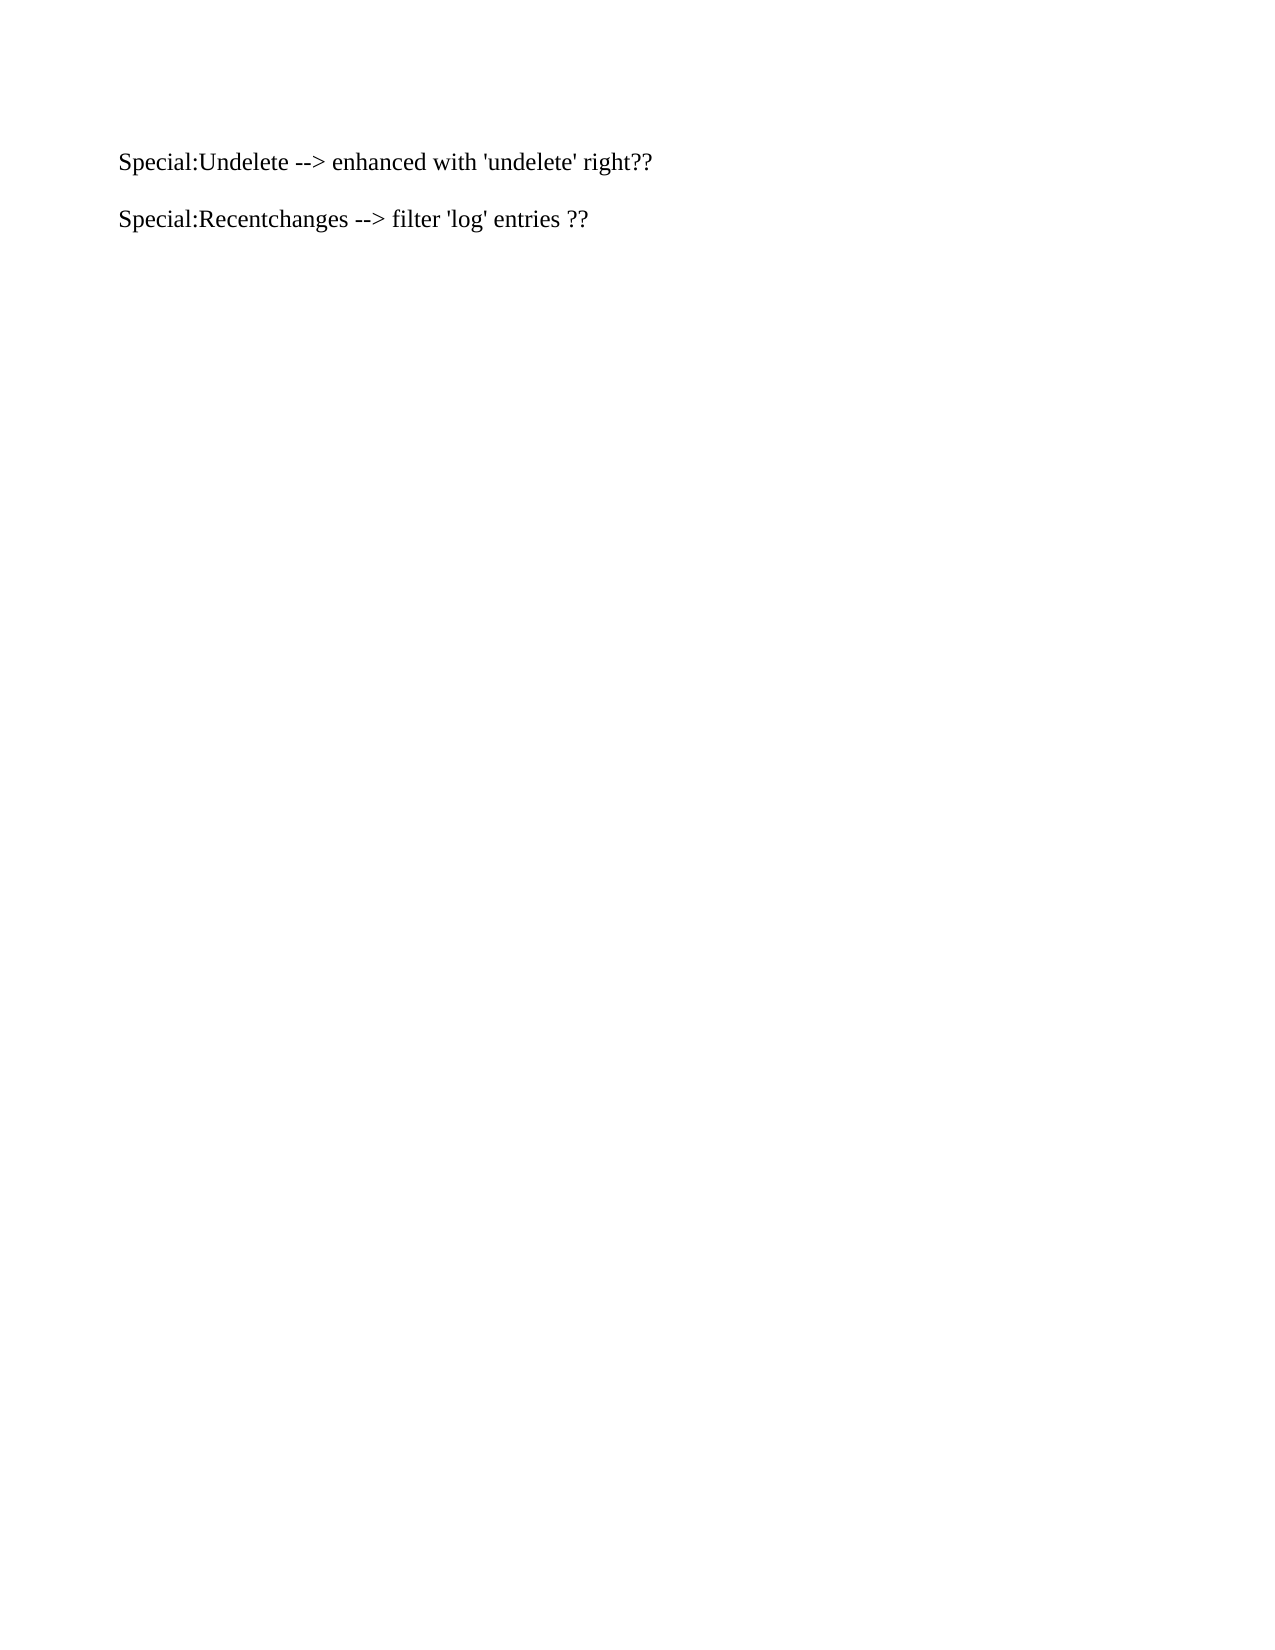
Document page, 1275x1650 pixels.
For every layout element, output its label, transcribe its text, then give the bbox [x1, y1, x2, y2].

text Special:Undelete --> enhanced with 'undelete' right?? [118, 147, 1157, 176]
text Special:Recentchanges --> filter 'log' entries ?? [118, 204, 1157, 233]
